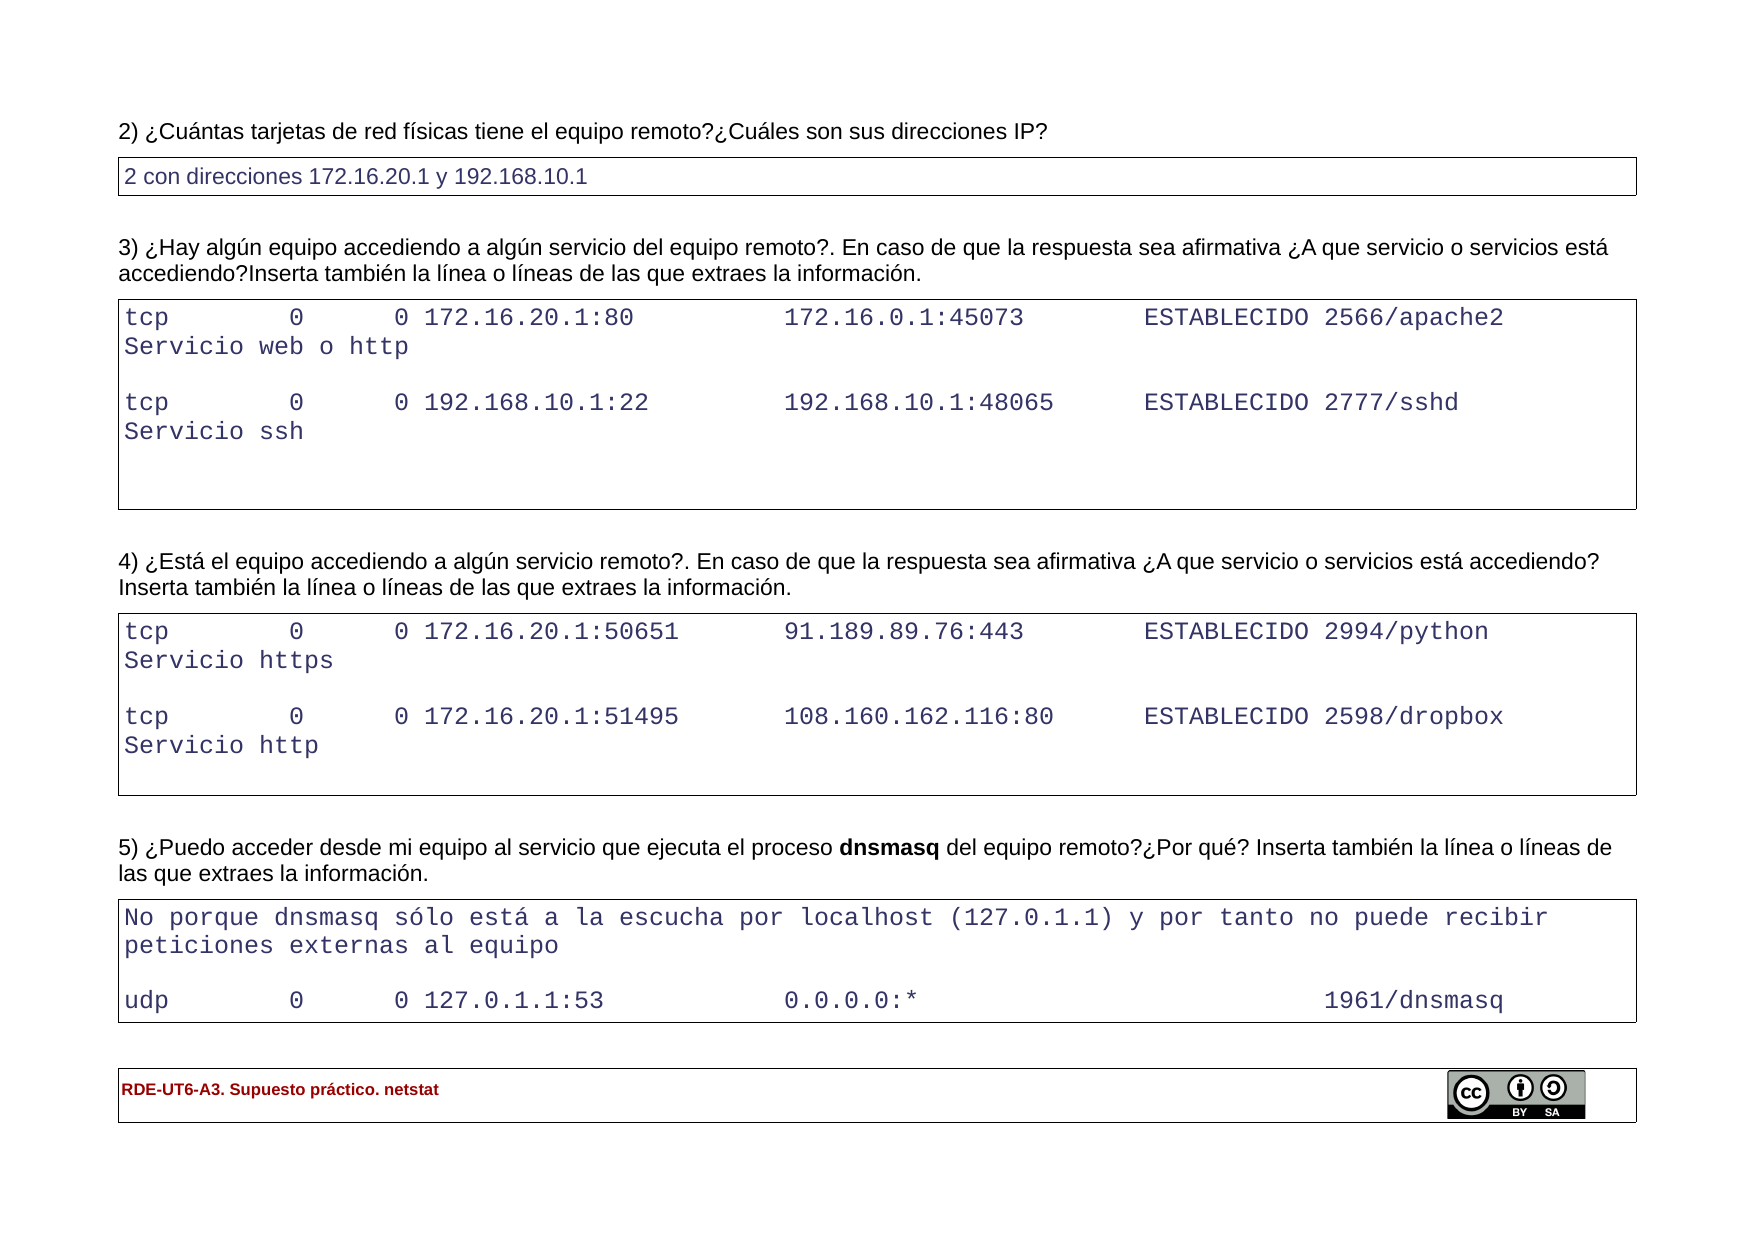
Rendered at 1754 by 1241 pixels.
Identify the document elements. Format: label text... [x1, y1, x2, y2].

text 4) ¿Está el equipo accediendo a algún servicio remoto?. En caso de que la respuesta sea afirmativa ¿A que servicio o servicios está accediendo?Inserta también la línea o líneas de las que extraes la información. [118, 548, 1636, 601]
picture [1447, 1070, 1586, 1119]
table_header tcp 0 0 172.16.20.1:50651 91.189.89.76:443 ESTABLECIDO 2994/python Servicio https tcp 0 0 172.16.20.1:51495 108.160.162.116:80 ESTABLECIDO 2598/dropbox Servicio http [119, 614, 1636, 795]
text 3) ¿Hay algún equipo accediendo a algún servicio del equipo remoto?. En caso de que la respuesta sea afirmativa ¿A que servicio o servicios está accediendo?Inserta también la línea o líneas de las que extraes la información. [118, 234, 1636, 287]
table_header 2 con direcciones 172.16.20.1 y 192.168.10.1 [119, 158, 1636, 195]
table_header No porque dnsmasq sólo está a la escucha por localhost (127.0.1.1) y por tanto no puede recibir peticiones externas al equipo udp 0 0 127.0.1.1:53 0.0.0.0:* 1961/dnsmasq [119, 900, 1636, 1022]
text 5) ¿Puedo acceder desde mi equipo al servicio que ejecuta el proceso dnsmasq del equipo remoto?¿Por qué? Inserta también la línea o líneas de las que extraes la información. [118, 834, 1636, 886]
table_header tcp 0 0 172.16.20.1:80 172.16.0.1:45073 ESTABLECIDO 2566/apache2 Servicio web o http tcp 0 0 192.168.10.1:22 192.168.10.1:48065 ESTABLECIDO 2777/sshd Servicio ssh [119, 300, 1636, 509]
text 2) ¿Cuántas tarjetas de red físicas tiene el equipo remoto?¿Cuáles son sus direcciones IP? [118, 118, 1636, 144]
